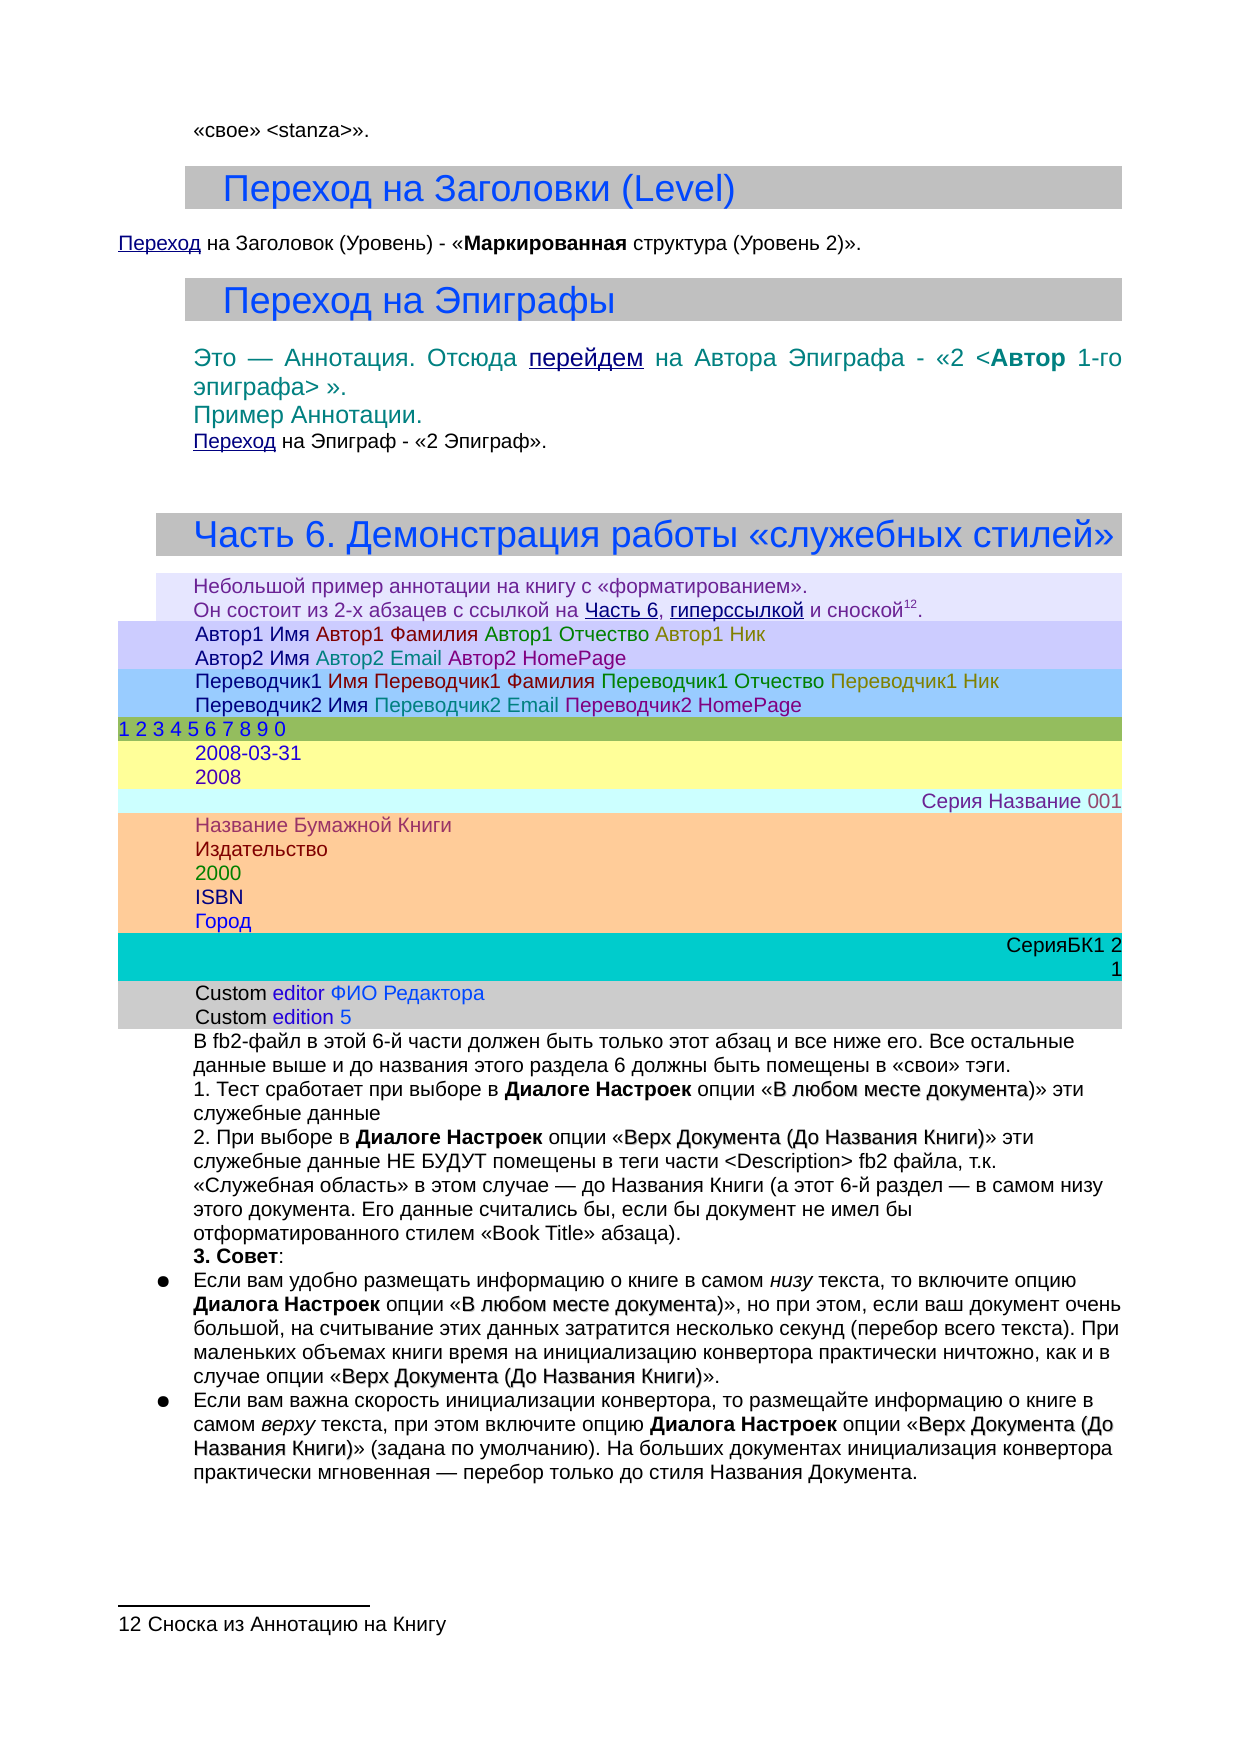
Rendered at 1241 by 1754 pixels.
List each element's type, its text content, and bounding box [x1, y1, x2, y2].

list Пример Аннотации. [156, 400, 1122, 429]
text Название Бумажной Книги [118, 813, 1122, 837]
list Если вам удобно размещать информацию о книге в самом низу текста, то включите опцию Диалога Настроек опции «В любом месте документа)», но при этом, если ваш документ очень большой, на считывание этих данных затратится несколько секунд (перебор всего текста). При маленьких объемах книги время на инициализацию конвертора практически ничтожно, как и в случае опции «Верх Документа (До Названия Книги)». [156, 1268, 1122, 1388]
list Если вам важна скорость инициализации конвертора, то размещайте информацию о книге в самом верху текста, при этом включите опцию Диалога Настроек опции «Верх Документа (До Названия Книги)» (задана по умолчанию). На больших документах инициализация конвертора практически мгновенная — перебор только до стиля Названия Документа. [156, 1388, 1122, 1484]
list Это — Аннотация. Отсюда перейдем на Автора Эпиграфа - «2 <Автор 1-го эпиграфа> ». [156, 343, 1122, 400]
text Переводчик1 Имя Переводчик1 Фамилия Переводчик1 Отчество Переводчик1 Ник [118, 669, 1122, 693]
list Небольшой пример аннотации на книгу с «форматированием». [156, 573, 1122, 597]
list В fb2-файл в этой 6-й части должен быть только этот абзац и все ниже его. Все остальные данные выше и до названия этого раздела 6 должны быть помещены в «свои» тэги. [156, 1029, 1122, 1077]
text ISBN [118, 885, 1122, 909]
list «свое» <stanza>». [156, 118, 1122, 142]
text Автор1 Имя Автор1 Фамилия Автор1 Отчество Автор1 Ник [118, 621, 1122, 645]
list 3. Совет: [156, 1244, 1122, 1268]
list Сноска из Аннотацию на Книгу [118, 1612, 1122, 1636]
text СерияБК1 2 [118, 933, 1122, 957]
text Custom editor ФИО Редактора [118, 981, 1122, 1005]
text Автор2 Имя Автор2 Email Автор2 HomePage [118, 645, 1122, 669]
list Переход на Заголовки (Level) [185, 166, 1122, 209]
list Переход на Эпиграф - «2 Эпиграф». [156, 429, 1122, 453]
text Переводчик2 Имя Переводчик2 Email Переводчик2 HomePage [118, 693, 1122, 717]
text Серия Название 001 [118, 789, 1122, 813]
text 1 2 3 4 5 6 7 8 9 0 [118, 717, 1122, 741]
text Переход на Заголовок (Уровень) - «Маркированная структура (Уровень 2)». [118, 230, 1122, 254]
text 2008-03-31 [118, 741, 1122, 765]
list Он состоит из 2-х абзацев с ссылкой на Часть 6, гиперссылкой и сноской. [156, 597, 1122, 621]
text Custom edition 5 [118, 1005, 1122, 1029]
text 2008 [118, 765, 1122, 789]
text 1 [118, 957, 1122, 981]
text Издательство [118, 837, 1122, 861]
list Переход на Эпиграфы [185, 278, 1122, 321]
list Часть 6. Демонстрация работы «служебных стилей» [156, 513, 1122, 556]
list 1. Тест сработает при выборе в Диалоге Настроек опции «В любом месте документа)» эти служебные данные [156, 1077, 1122, 1124]
list 2. При выборе в Диалоге Настроек опции «Верх Документа (До Названия Книги)» эти служебные данные НЕ БУДУТ помещены в теги части <Description> fb2 файла, т.к. «Служебная область» в этом случае — до Названия Книги (а этот 6-й раздел — в самом низу этого документа. Его данные считались бы, если бы документ не имел бы отформатированного стилем «Book Title» абзаца). [156, 1124, 1122, 1244]
text Город [118, 909, 1122, 933]
text 2000 [118, 861, 1122, 885]
